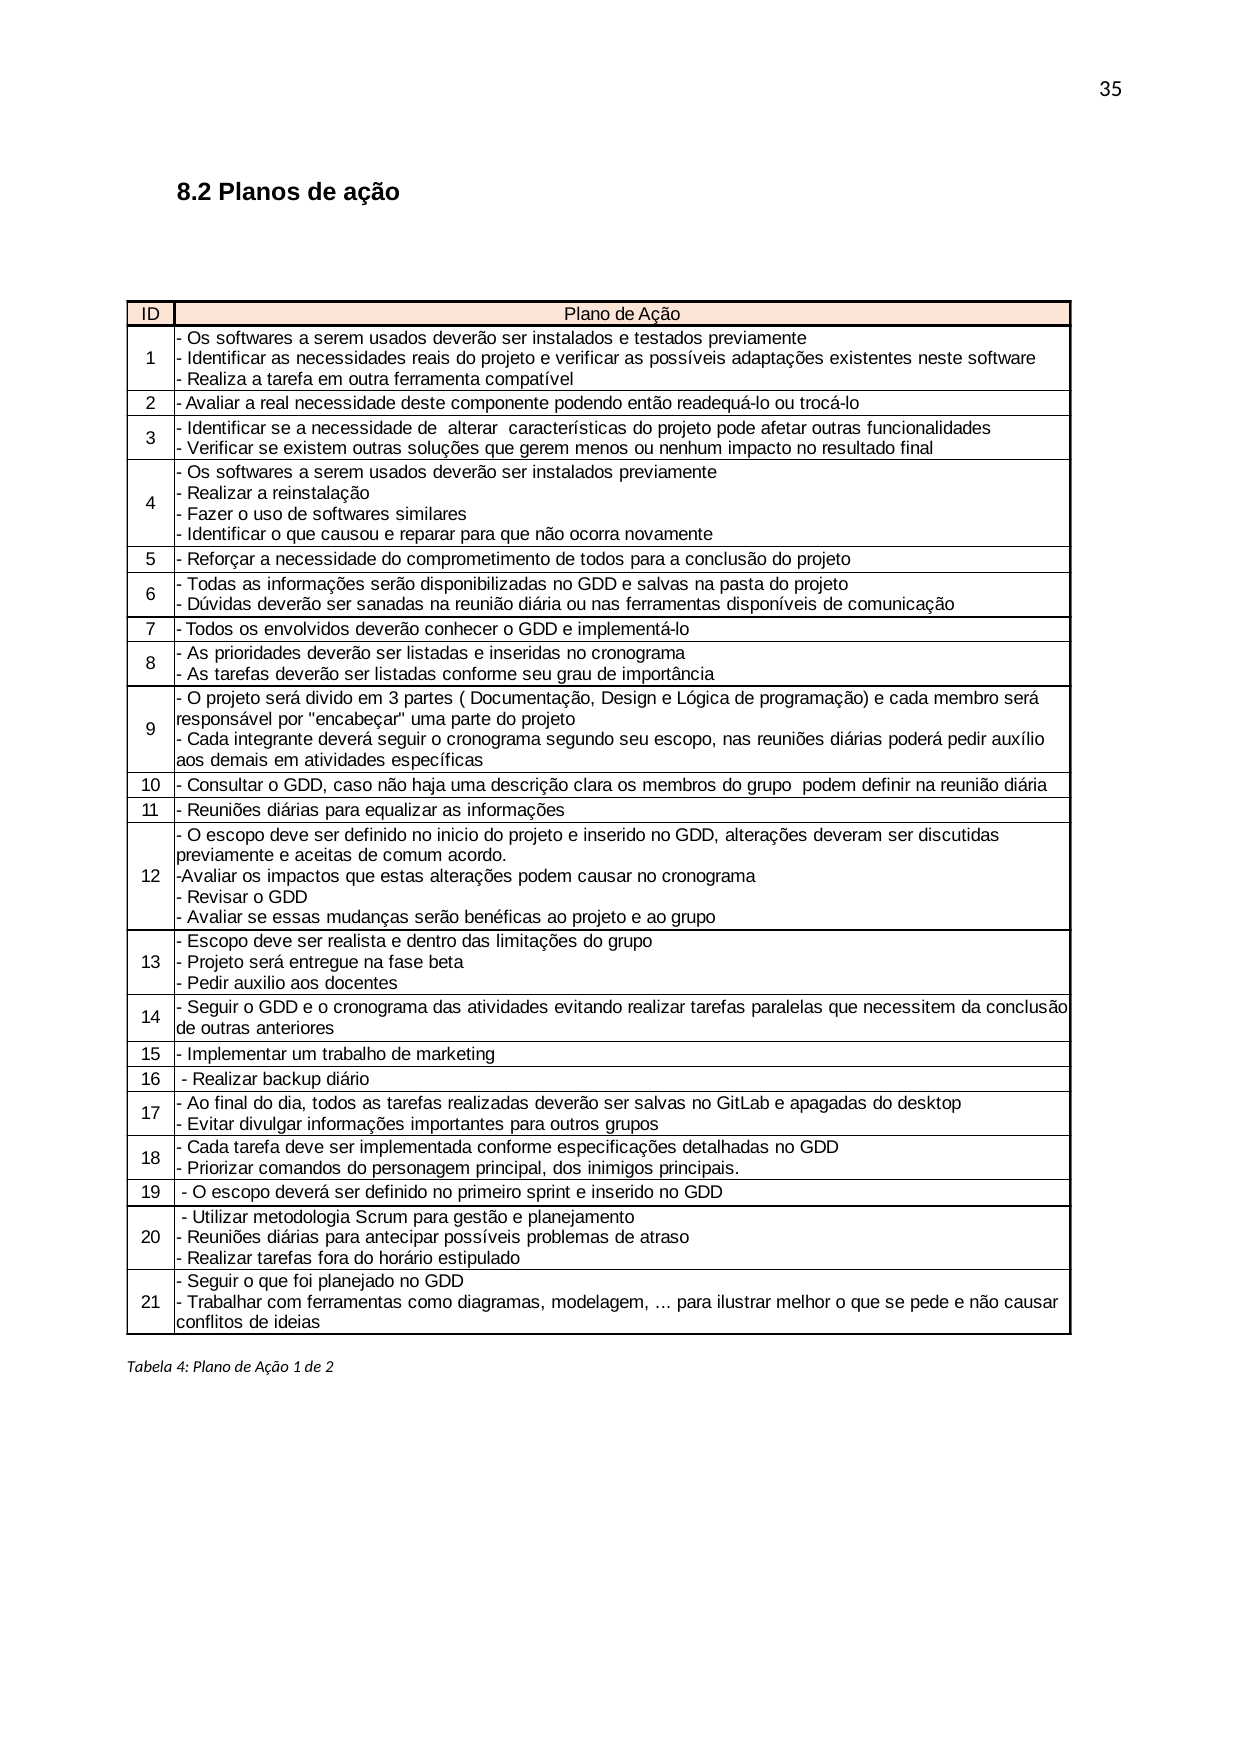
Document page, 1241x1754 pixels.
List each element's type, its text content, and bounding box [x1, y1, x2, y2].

text Tabela 4: Plano de Ação 1 de 2 [127, 1357, 1172, 1377]
subtitle 8.2 Planos de ação [177, 177, 1122, 206]
